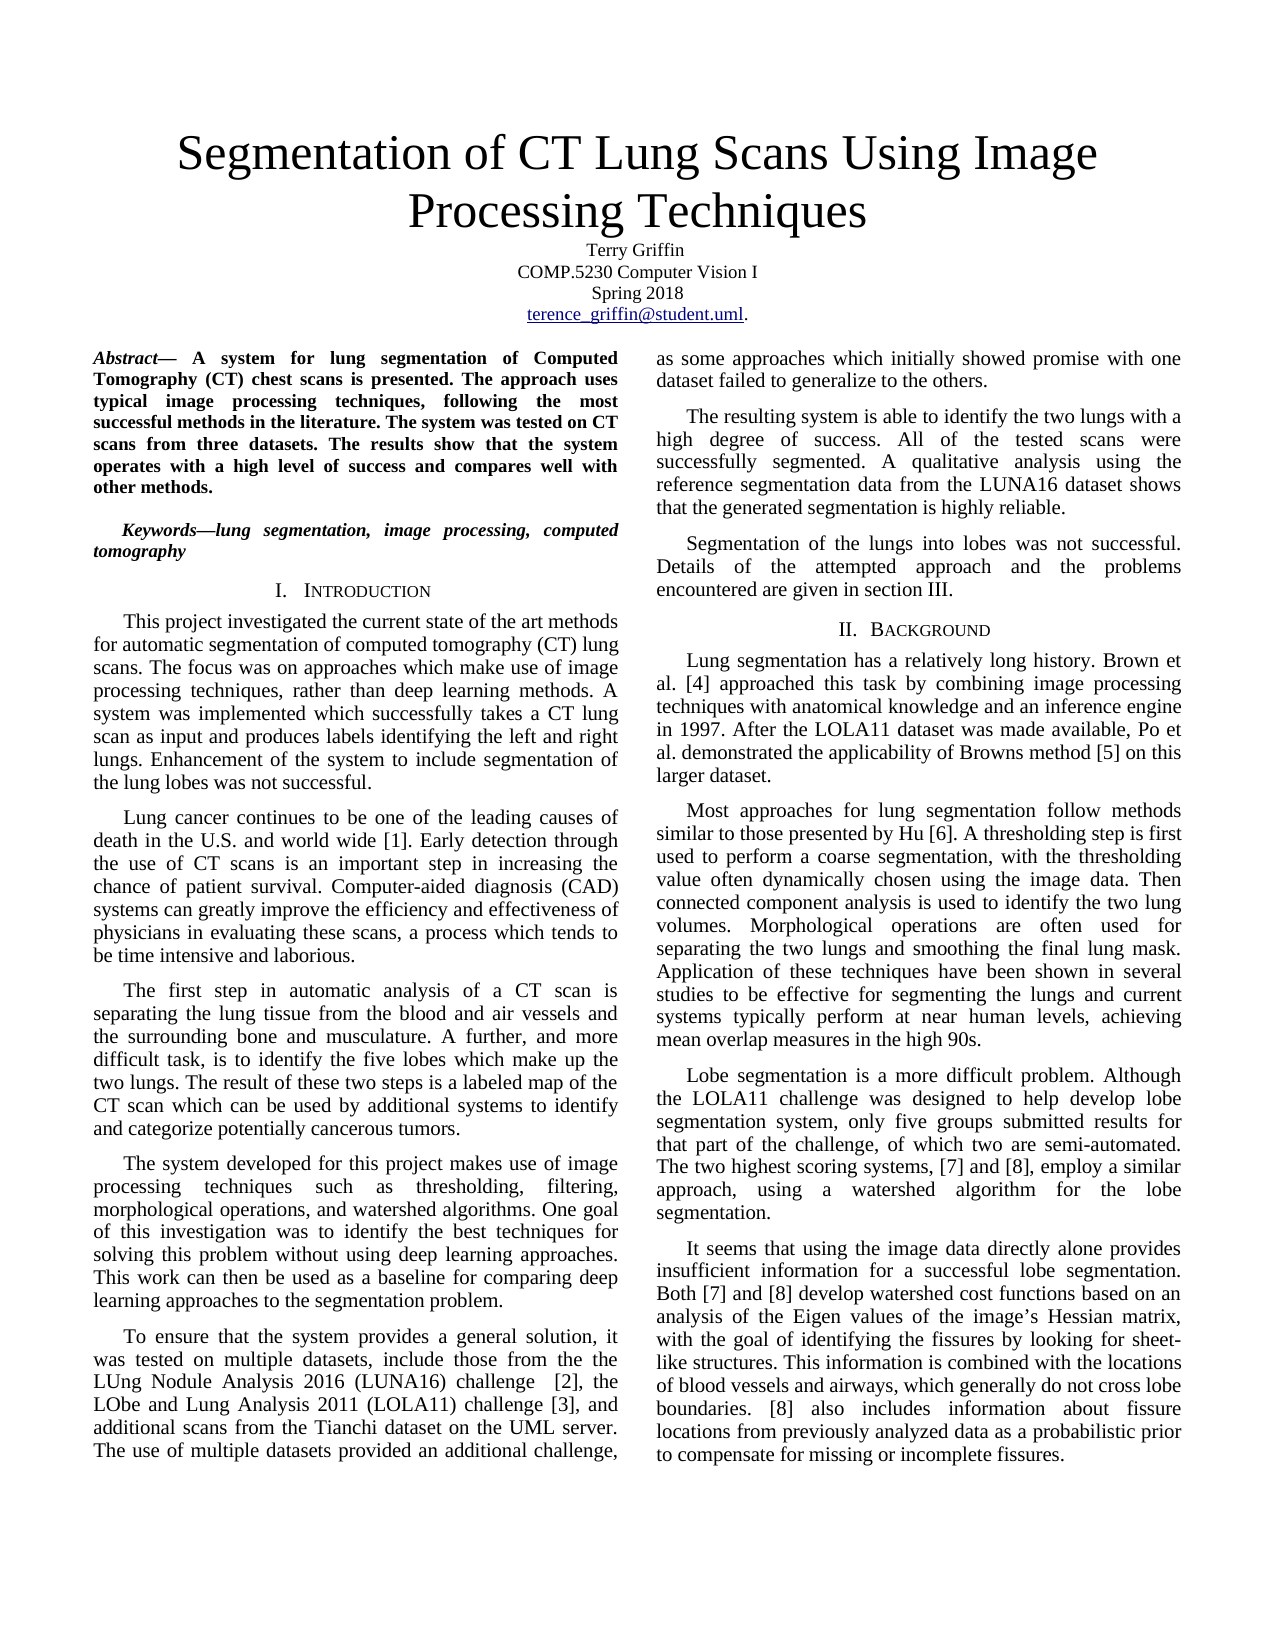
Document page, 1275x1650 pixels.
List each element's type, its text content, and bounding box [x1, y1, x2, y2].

title Segmentation of CT Lung Scans Using Image Processing Techniques [93, 123, 1182, 238]
text This project investigated the current state of the art methods for automatic segmentation of computed tomography (CT) lung scans. The focus was on approaches which make use of image processing techniques, rather than deep learning methods. A system was implemented which successfully takes a CT lung scan as input and produces labels identifying the left and right lungs. Enhancement of the system to include segmentation of the lung lobes was not successful. [93, 611, 619, 794]
text as some approaches which initially showed promise with one dataset failed to generalize to the others. [656, 347, 1182, 392]
text Abstract— A system for lung segmentation of Computed Tomography (CT) chest scans is presented. The approach uses typical image processing techniques, following the most successful methods in the literature. The system was tested on CT scans from three datasets. The results show that the system operates with a high level of success and compares well with other methods. [93, 347, 619, 498]
text It seems that using the image data directly alone provides insufficient information for a successful lobe segmentation. Both [7] and [8] develop watershed cost functions based on an analysis of the Eigen values of the image’s Hessian matrix, with the goal of identifying the fissures by looking for sheet-like structures. This information is combined with the locations of blood vessels and airways, which generally do not cross lobe boundaries. [8] also includes information about fissure locations from previously analyzed data as a probabilistic prior to compensate for missing or incomplete fissures. [656, 1237, 1182, 1466]
text Spring 2018 [635, 291, 1182, 301]
text COMP.5230 Computer Vision I [656, 269, 1182, 280]
text COMP.5230 Computer Vision I [93, 269, 654, 280]
text To ensure that the system provides a general solution, it was tested on multiple datasets, include those from the the LUng Nodule Analysis 2016 (LUNA16) challenge [2], the LObe and Lung Analysis 2011 (LOLA11) challenge [3], and additional scans from the Tianchi dataset on the UML server. The use of multiple datasets provided an additional challenge, [93, 1325, 619, 1462]
text terence_griffin@student.uml. [593, 312, 1182, 322]
text Lung cancer continues to be one of the leading causes of death in the U.S. and world wide [1]. Early detection through the use of CT scans is an important step in increasing the chance of patient survival. Computer-aided diagnosis (CAD) systems can greatly improve the efficiency and effectiveness of physicians in evaluating these scans, a process which tends to be time intensive and laborious. [93, 806, 619, 967]
text Keywords—lung segmentation, image processing, computed tomography [93, 518, 619, 562]
text Most approaches for lung segmentation follow methods similar to those presented by Hu [6]. A thresholding step is first used to perform a coarse segmentation, with the thresholding value often dynamically chosen using the image data. Then connected component analysis is used to identify the two lung volumes. Morphological operations are often used for separating the two lungs and smoothing the final lung mask. Application of these techniques have been shown in several studies to be effective for segmenting the lungs and current systems typically perform at near human levels, achieving mean overlap measures in the high 90s. [656, 799, 1182, 1051]
text Lobe segmentation is a more difficult problem. Although the LOLA11 challenge was designed to help develop lobe segmentation system, only five groups submitted results for that part of the challenge, of which two are semi-automated. The two highest scoring systems, [7] and [8], employ a similar approach, using a watershed algorithm for the lobe segmentation. [656, 1064, 1182, 1224]
text The resulting system is able to identify the two lungs with a high degree of success. All of the tested scans were successfully segmented. A qualitative analysis using the reference segmentation data from the LUNA16 dataset shows that the generated segmentation is highly reliable. [656, 405, 1182, 519]
text Segmentation of the lungs into lobes was not successful. Details of the attempted approach and the problems encountered are given in section III. [656, 532, 1182, 601]
text Spring 2018 [605, 291, 640, 301]
text Terry Griffin [93, 248, 1182, 259]
text terence_griffin@student.uml. [93, 312, 598, 322]
text Spring 2018 [93, 291, 603, 301]
subtitle Introduction [93, 578, 619, 602]
text The first step in automatic analysis of a CT scan is separating the lung tissue from the blood and air vessels and the surrounding bone and musculature. A further, and more difficult task, is to identify the five lobes which make up the two lungs. The result of these two steps is a labeled map of the CT scan which can be used by additional systems to identify and categorize potentially cancerous tumors. [93, 979, 619, 1139]
text The system developed for this project makes use of image processing techniques such as thresholding, filtering, morphological operations, and watershed algorithms. One goal of this investigation was to identify the best techniques for solving this problem without using deep learning approaches. This work can then be used as a baseline for comparing deep learning approaches to the segmentation problem. [93, 1152, 619, 1312]
text Lung segmentation has a relatively long history. Brown et al. [4] approached this task by combining image processing techniques with anatomical knowledge and an inference engine in 1997. After the LOLA11 dataset was made available, Po et al. demonstrated the applicability of Browns method [5] on this larger dataset. [656, 649, 1182, 787]
subtitle Background [656, 617, 1182, 641]
